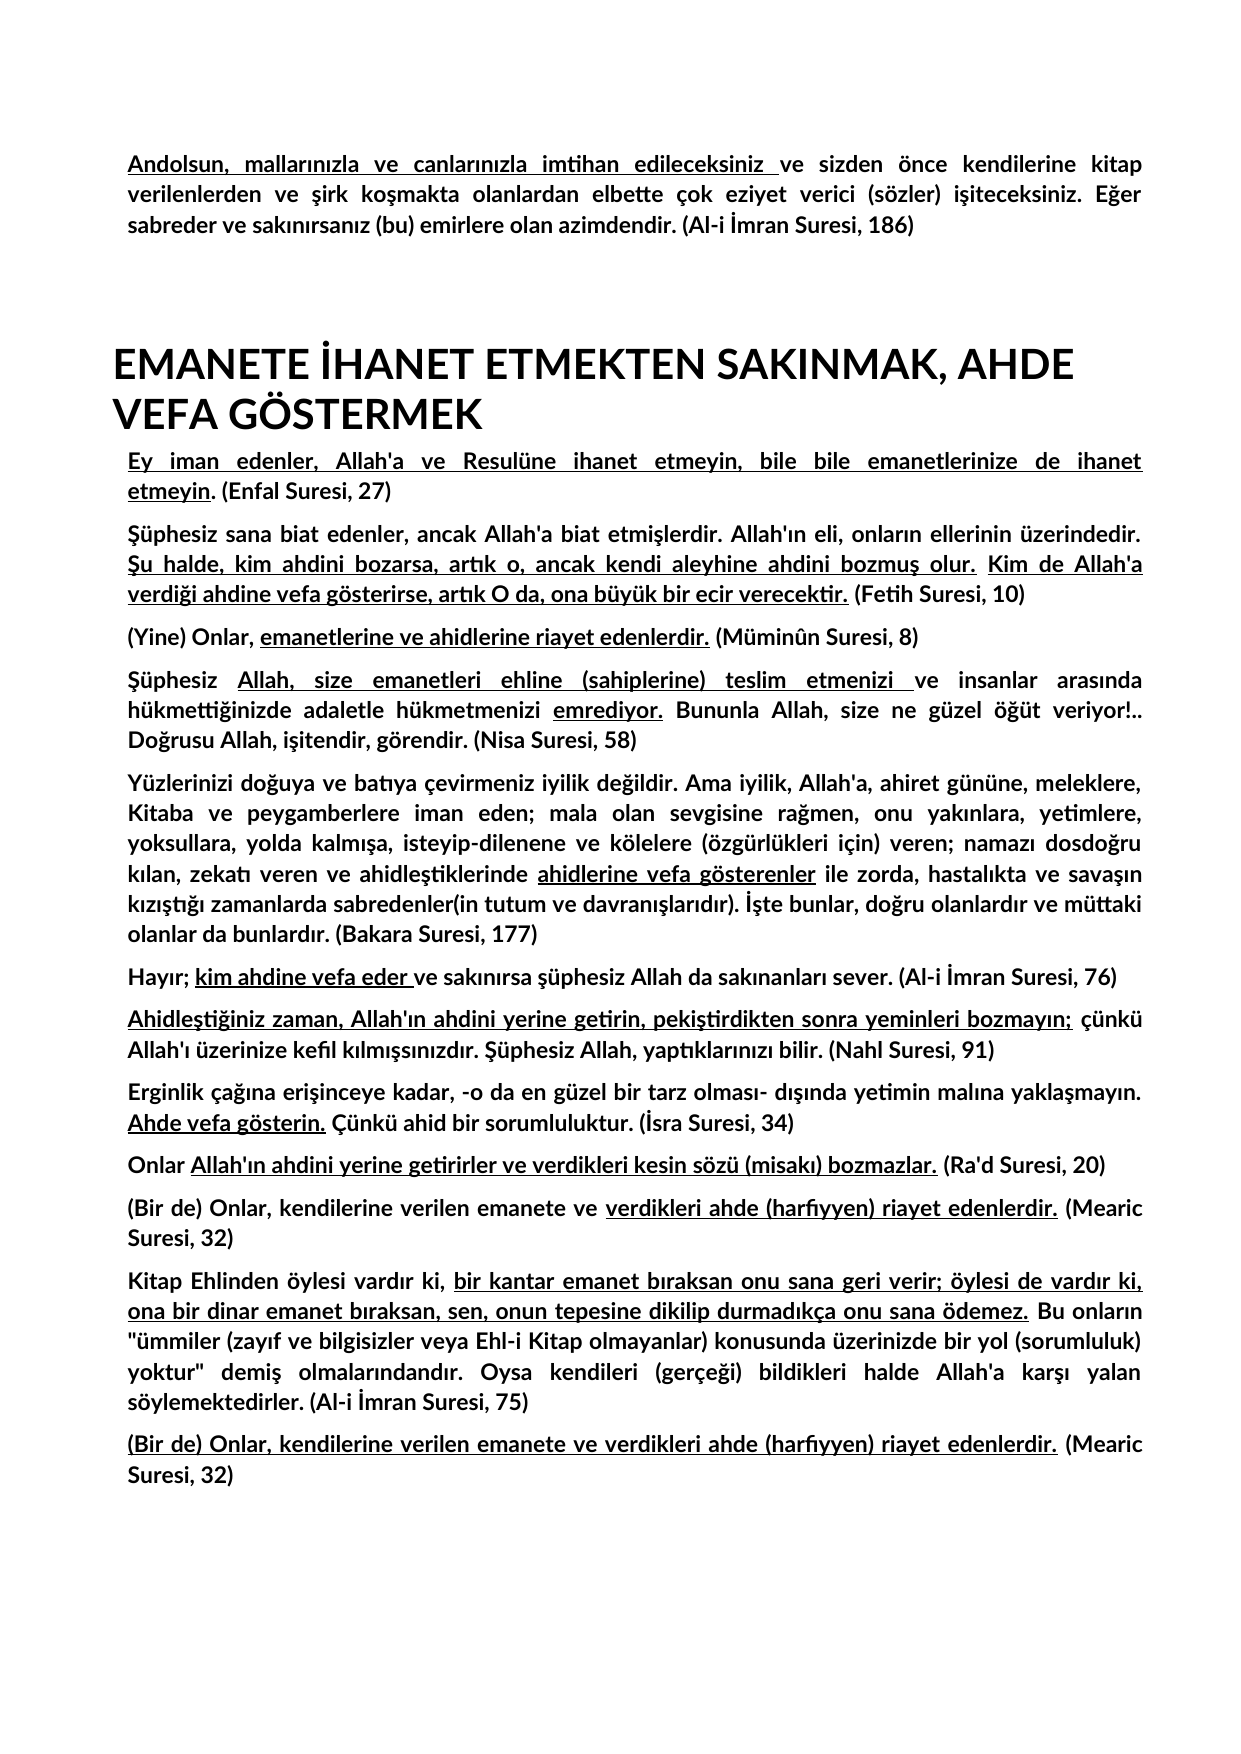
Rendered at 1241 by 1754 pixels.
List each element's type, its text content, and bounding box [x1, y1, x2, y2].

text (Yine) Onlar, emanetlerine ve ahidlerine riayet edenlerdir. (Müminûn Suresi, 8) [127, 623, 1143, 650]
text Yüzlerinizi doğuya ve batıya çevirmeniz iyilik değildir. Ama iyilik, Allah'a, ahiret gününe, meleklere, Kitaba ve peygamberlere iman eden; mala olan sevgisine rağmen, onu yakınlara, yetimlere, yoksullara, yolda kalmışa, isteyip-dilenene ve kölelere (özgürlükleri için) veren; namazı dosdoğru kılan, zekatı veren ve ahidleştiklerinde ahidlerine vefa gösterenler ile zorda, hastalıkta ve savaşın kızıştığı zamanlarda sabredenler(in tutum ve davranışlarıdır). İşte bunlar, doğru olanlardır ve müttaki olanlar da bunlardır. (Bakara Suresi, 177) [127, 769, 1143, 947]
text Ahidleştiğiniz zaman, Allah'ın ahdini yerine getirin, pekiştirdikten sonra yeminleri bozmayın; çünkü Allah'ı üzerinize kefil kılmışsınızdır. Şüphesiz Allah, yaptıklarınızı bilir. (Nahl Suresi, 91) [127, 1005, 1143, 1063]
text Erginlik çağına erişinceye kadar, -o da en güzel bir tarz olması- dışında yetimin malına yaklaşmayın. Ahde vefa gösterin. Çünkü ahid bir sorumluluktur. (İsra Suresi, 34) [127, 1078, 1143, 1136]
text (Bir de) Onlar, kendilerine verilen emanete ve verdikleri ahde (harfiyyen) riayet edenlerdir. (Mearic Suresi, 32) [127, 1430, 1143, 1488]
text Şüphesiz sana biat edenler, ancak Allah'a biat etmişlerdir. Allah'ın eli, onların ellerinin üzerindedir. Şu halde, kim ahdini bozarsa, artık o, ancak kendi aleyhine ahdini bozmuş olur. Kim de Allah'a verdiği ahdine vefa gösterirse, artık O da, ona büyük bir ecir verecektir. (Fetih Suresi, 10) [127, 520, 1143, 608]
text Ey iman edenler, Allah'a ve Resulüne ihanet etmeyin, bile bile emanetlerinize de ihanet [127, 447, 1143, 471]
text etmeyin. (Enfal Suresi, 27) [127, 472, 1143, 504]
subtitle EMANETE İHANET ETMEKTEN SAKINMAK, AHDE VEFA GÖSTERMEK [112, 338, 1165, 438]
text Andolsun, mallarınızla ve canlarınızla imtihan edileceksiniz ve sizden önce kendilerine kitap verilenlerden ve şirk koşmakta olanlardan elbette çok eziyet verici (sözler) işiteceksiniz. Eğer sabreder ve sakınırsanız (bu) emirlere olan azimdendir. (Al-i İmran Suresi, 186) [127, 150, 1143, 238]
text Onlar Allah'ın ahdini yerine getirirler ve verdikleri kesin sözü (misakı) bozmazlar. (Ra'd Suresi, 20) [127, 1151, 1143, 1178]
text Hayır; kim ahdine vefa eder ve sakınırsa şüphesiz Allah da sakınanları sever. (Al-i İmran Suresi, 76) [127, 962, 1143, 990]
text Kitap Ehlinden öylesi vardır ki, bir kantar emanet bıraksan onu sana geri verir; öylesi de vardır ki, ona bir dinar emanet bıraksan, sen, onun tepesine dikilip durmadıkça onu sana ödemez. Bu onların "ümmiler (zayıf ve bilgisizler veya Ehl-i Kitap olmayanlar) konusunda üzerinizde bir yol (sorumluluk) yoktur" demiş olmalarındandır. Oysa kendileri (gerçeği) bildikleri halde Allah'a karşı yalan söylemektedirler. (Al-i İmran Suresi, 75) [127, 1267, 1143, 1415]
text Şüphesiz Allah, size emanetleri ehline (sahiplerine) teslim etmenizi ve insanlar arasında hükmettiğinizde adaletle hükmetmenizi emrediyor. Bununla Allah, size ne güzel öğüt veriyor!.. Doğrusu Allah, işitendir, görendir. (Nisa Suresi, 58) [127, 666, 1143, 753]
text (Bir de) Onlar, kendilerine verilen emanete ve verdikleri ahde (harfiyyen) riayet edenlerdir. (Mearic Suresi, 32) [127, 1194, 1143, 1251]
